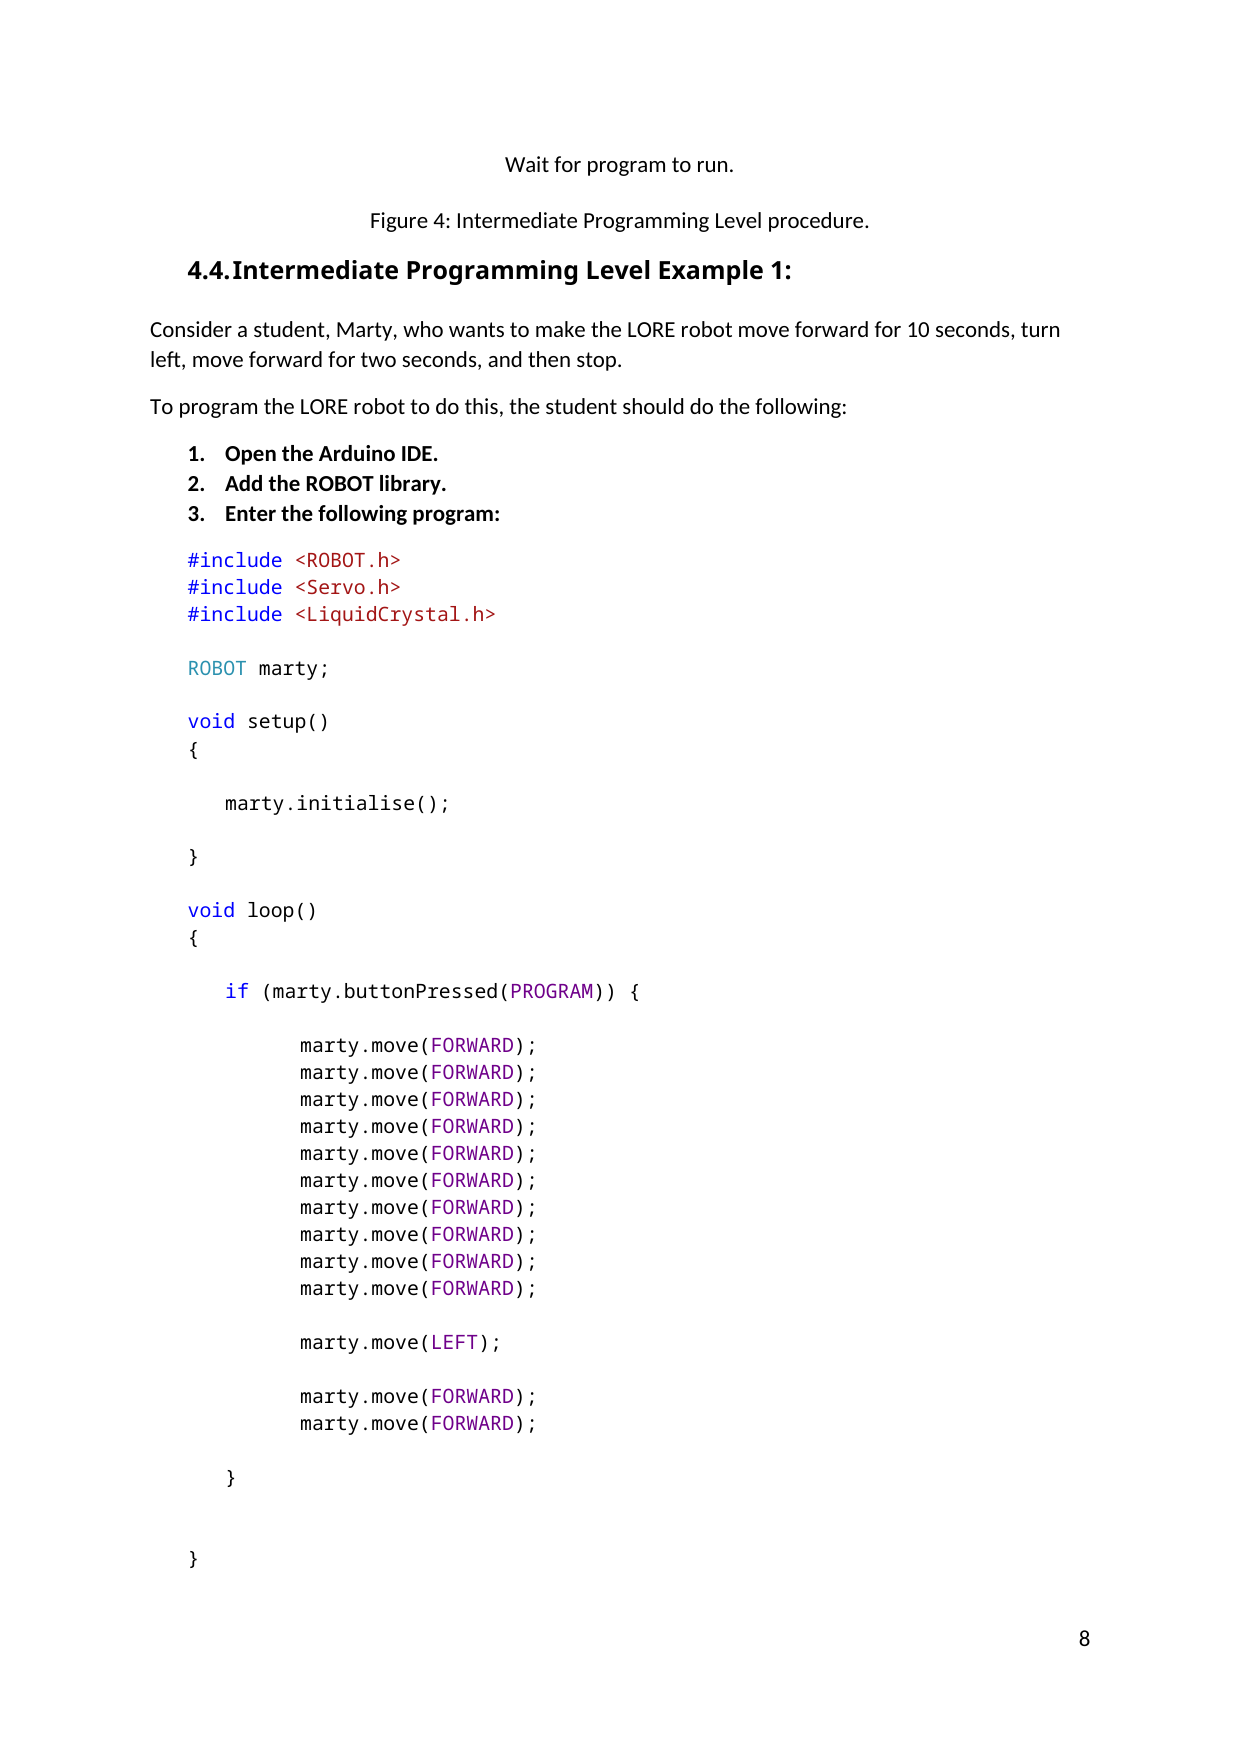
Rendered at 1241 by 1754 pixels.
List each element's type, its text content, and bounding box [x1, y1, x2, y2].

text ROBOT marty; [187, 654, 1090, 681]
text marty.move(FORWARD); [187, 1247, 1090, 1274]
text marty.move(FORWARD); [187, 1112, 1090, 1139]
list Add the ROBOT library. [187, 469, 1090, 497]
text } [187, 1544, 1090, 1571]
text #include <LiquidCrystal.h> [187, 600, 1090, 627]
text void loop() [187, 897, 1090, 924]
text #include <Servo.h> [187, 573, 1090, 600]
table_cell Upload the program to the LORE robot. Turn on the LORE robot and plug in the USB cable. Press Upload in the Arduino IDE. Wait for program to run. [150, 150, 1089, 206]
list Enter the following program: [187, 499, 1090, 527]
text marty.move(LEFT); [187, 1328, 1090, 1355]
text marty.move(FORWARD); [187, 1139, 1090, 1166]
text if (marty.buttonPressed(PROGRAM)) { [187, 978, 1090, 1004]
text } [187, 1463, 1090, 1490]
text { [187, 924, 1090, 951]
text #include <ROBOT.h> [187, 546, 1090, 573]
text Figure 4: Intermediate Programming Level procedure. [150, 206, 1090, 234]
text } [187, 843, 1090, 870]
text marty.move(FORWARD); [187, 1409, 1090, 1436]
subtitle Intermediate Programming Level Example 1: [187, 253, 1090, 287]
text marty.move(FORWARD); [187, 1032, 1090, 1058]
text marty.move(FORWARD); [187, 1220, 1090, 1247]
text marty.move(FORWARD); [187, 1382, 1090, 1409]
text To program the LORE robot to do this, the student should do the following: [150, 392, 1090, 420]
text marty.initialise(); [187, 789, 1090, 816]
list Open the Arduino IDE. [187, 439, 1090, 467]
text marty.move(FORWARD); [187, 1274, 1090, 1301]
text marty.move(FORWARD); [187, 1058, 1090, 1086]
text void setup() [187, 708, 1090, 735]
text { [187, 735, 1090, 762]
text marty.move(FORWARD); [187, 1086, 1090, 1112]
text Consider a student, Marty, who wants to make the LORE robot move forward for 10 seconds, turn left, move forward for two seconds, and then stop. [150, 315, 1090, 373]
text marty.move(FORWARD); [187, 1166, 1090, 1193]
text marty.move(FORWARD); [187, 1193, 1090, 1220]
